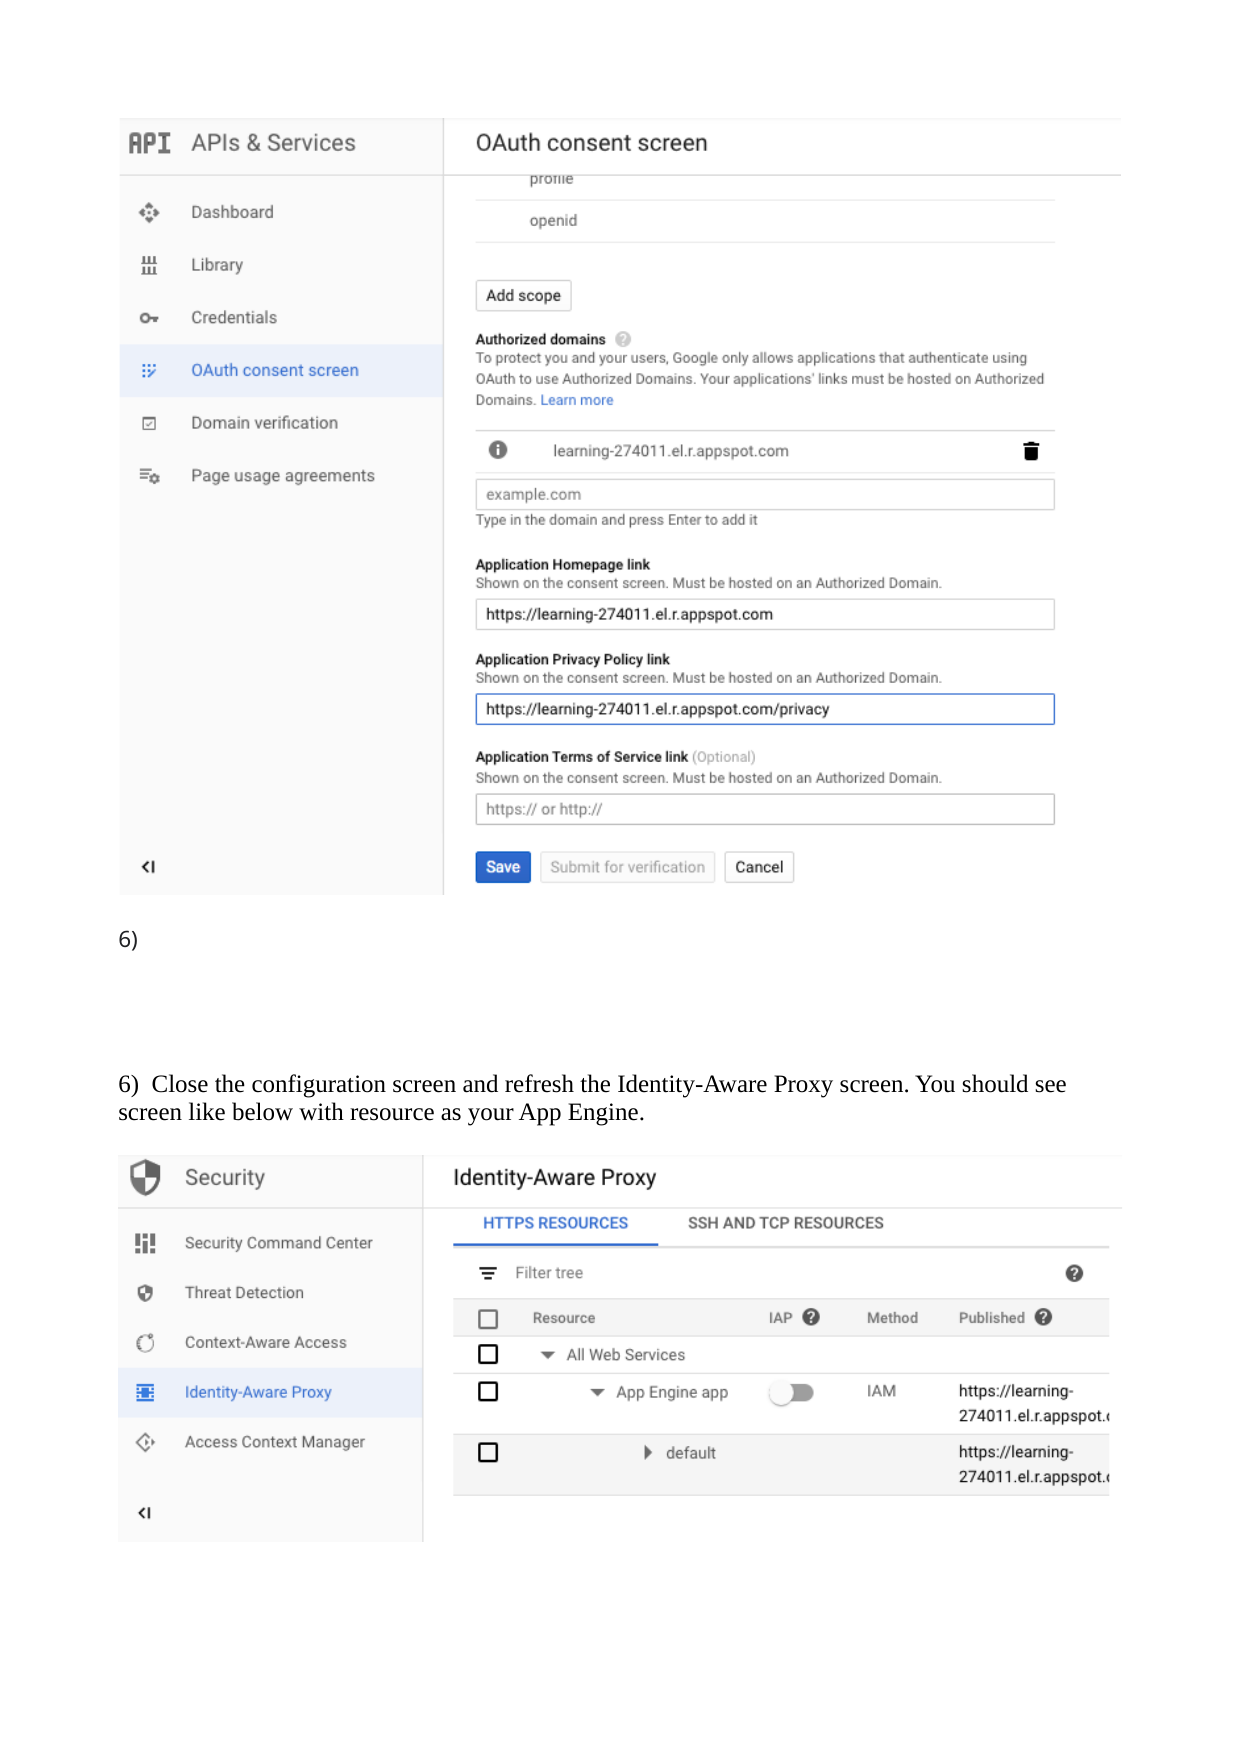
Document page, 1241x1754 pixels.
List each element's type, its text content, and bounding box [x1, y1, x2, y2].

text 6) Close the configuration screen and refresh the Identity-Aware Proxy screen. You should see screen like below with resource as your App Engine. [118, 1069, 1122, 1126]
picture [118, 1155, 1123, 1542]
picture [119, 118, 1121, 895]
text 6) [118, 923, 1122, 954]
